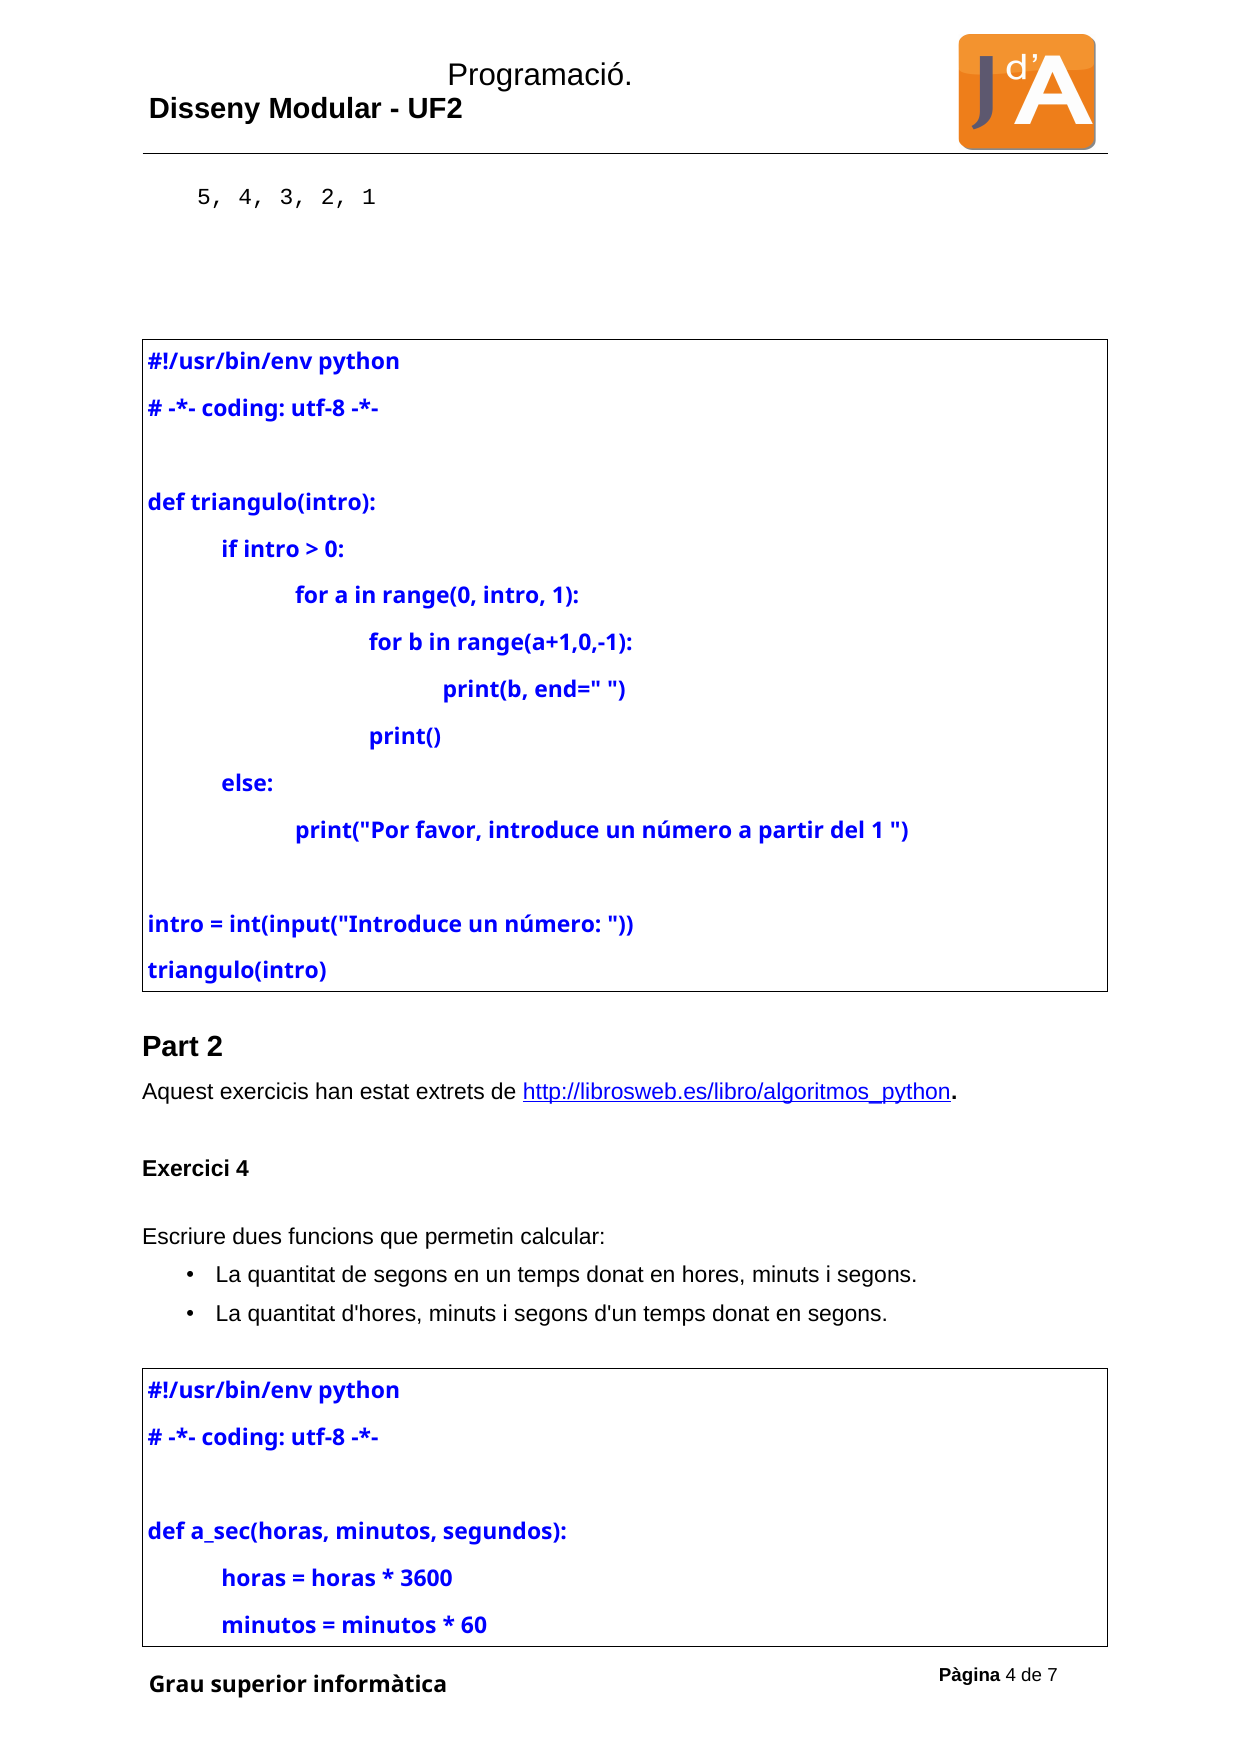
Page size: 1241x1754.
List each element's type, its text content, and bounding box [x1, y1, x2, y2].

text Escriure dues funcions que permetin calcular: [142, 1223, 1107, 1249]
table_header #!/usr/bin/env python # -*- coding: utf-8 -*- def triangulo(intro): if intro > 0: for a in range(0, intro, 1): for b in range(a+1,0,-1): print(b, end=" ") print() else: print("Por favor, introduce un número a partir del 1 ") intro = int(input("Introduce un número: ")) triangulo(intro) [143, 340, 1107, 991]
picture [958, 34, 1096, 150]
list La quantitat de segons en un temps donat en hores, minuts i segons. [186, 1262, 1107, 1288]
text 5, 4, 3, 2, 1 [142, 185, 1107, 211]
table_header #!/usr/bin/env python # -*- coding: utf-8 -*- def a_sec(horas, minutos, segundos): horas = horas * 3600 minutos = minutos * 60 [143, 1369, 1107, 1646]
list La quantitat d'hores, minuts i segons d'un temps donat en segons. [186, 1300, 1107, 1326]
text Aquest exercicis han estat extrets de http://librosweb.es/libro/algoritmos_python. [142, 1079, 1107, 1104]
text Part 2 [142, 1030, 1107, 1062]
text Exercici 4 [142, 1156, 1107, 1181]
